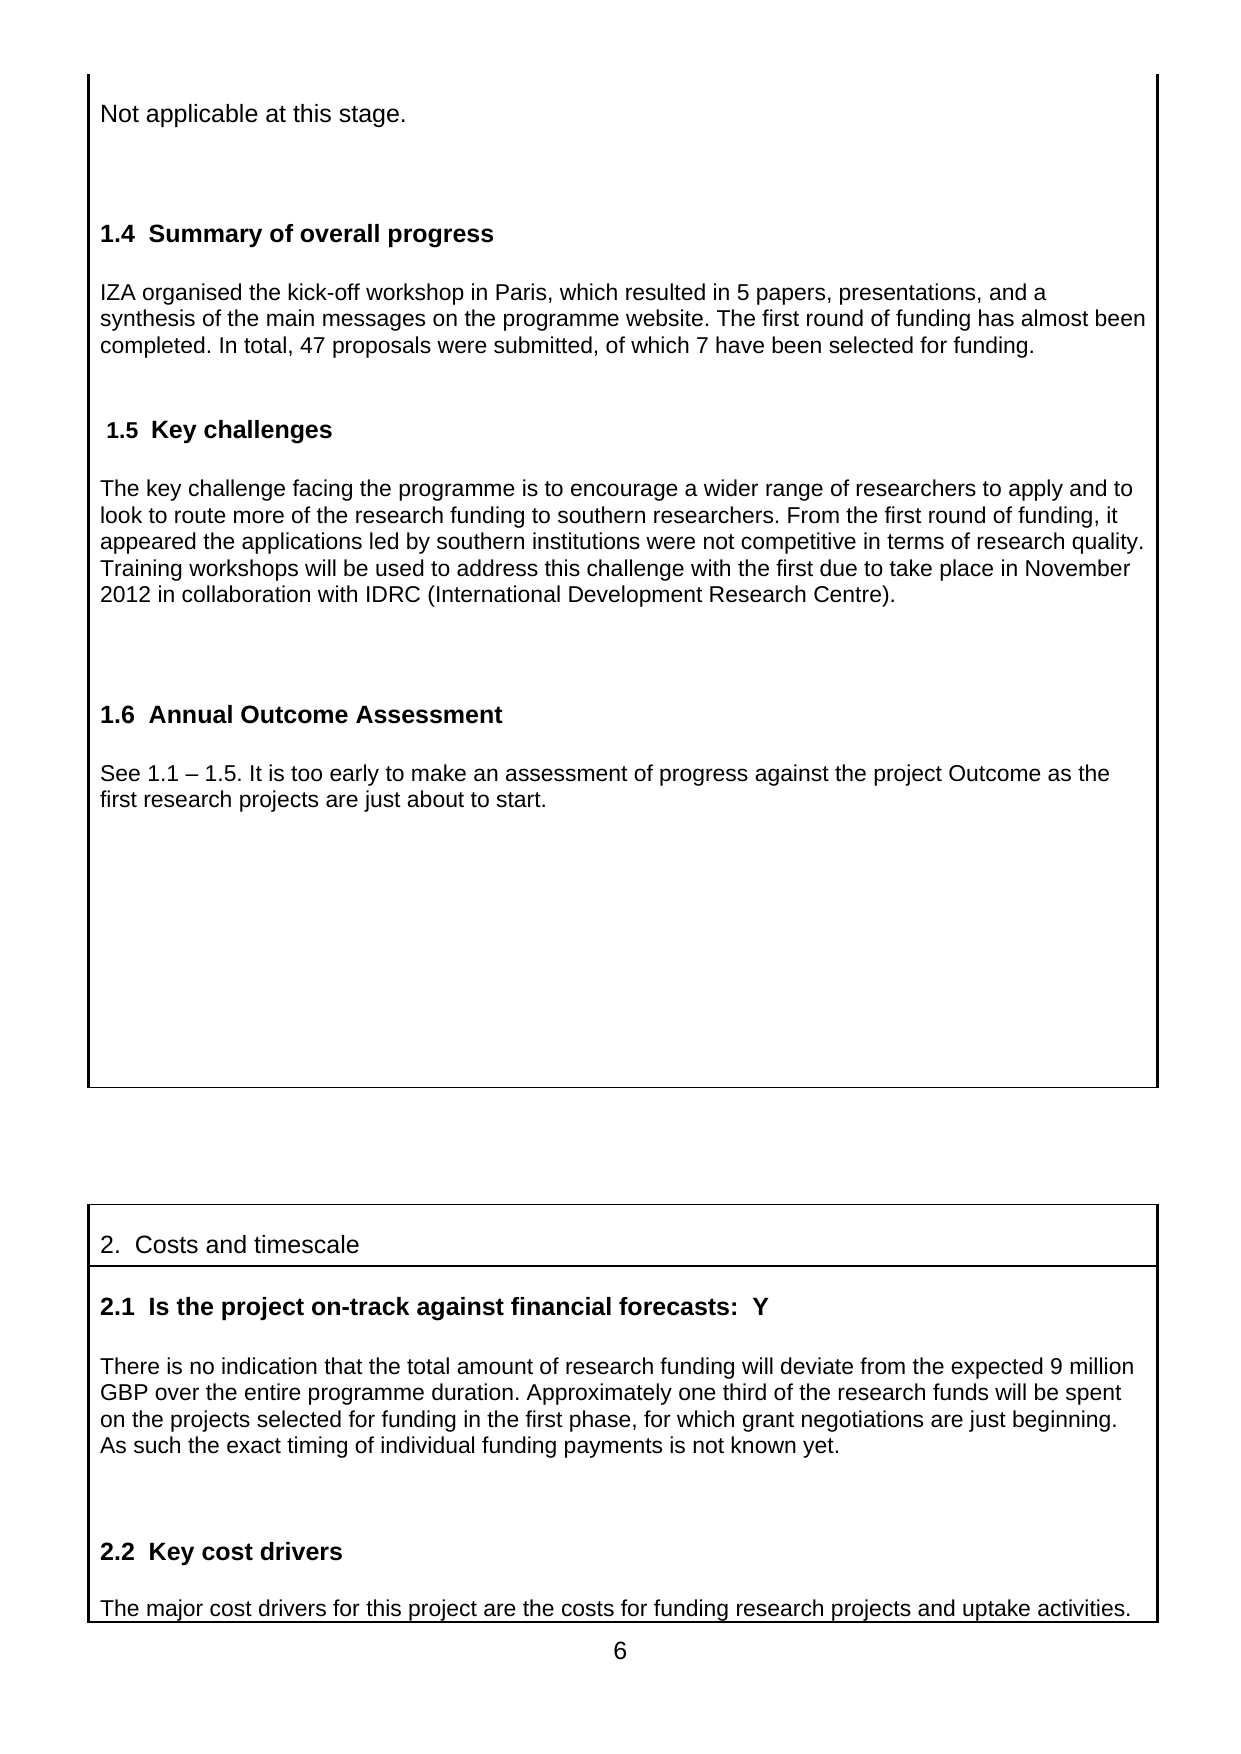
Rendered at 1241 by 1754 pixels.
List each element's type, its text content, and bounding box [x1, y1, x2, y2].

table_cell Not applicable at this stage. [90, 74, 1156, 194]
table_cell 1.6 Annual Outcome Assessment See 1.1 – 1.5. It is too early to make an assessment of progress against the project Outcome as the first research projects are just about to start. [90, 675, 1156, 1087]
table_cell 2.1 Is the project on-track against financial forecasts: Y There is no indication that the total amount of research funding will deviate from the expected 9 million GBP over the entire programme duration. Approximately one third of the research funds will be spent on the projects selected for funding in the first phase, for which grant negotiations are just beginning. As such the exact timing of individual funding payments is not known yet. 2.2 Key cost drivers The major cost drivers for this project are the costs for funding research projects and uptake activities. [90, 1267, 1156, 1621]
table_cell 1.5 Key challenges The key challenge facing the programme is to encourage a wider range of researchers to apply and to look to route more of the research funding to southern researchers. From the first round of funding, it appeared the applications led by southern institutions were not competitive in terms of research quality. Training workshops will be used to address this challenge with the first due to take place in November 2012 in collaboration with IDRC (International Development Research Centre). [90, 390, 1156, 675]
table_header 2. Costs and timescale [90, 1205, 1156, 1265]
table_cell 1.4 Summary of overall progress IZA organised the kick-off workshop in Paris, which resulted in 5 papers, presentations, and a synthesis of the main messages on the programme website. The first round of funding has almost been completed. In total, 47 proposals were submitted, of which 7 have been selected for funding. [90, 194, 1156, 390]
